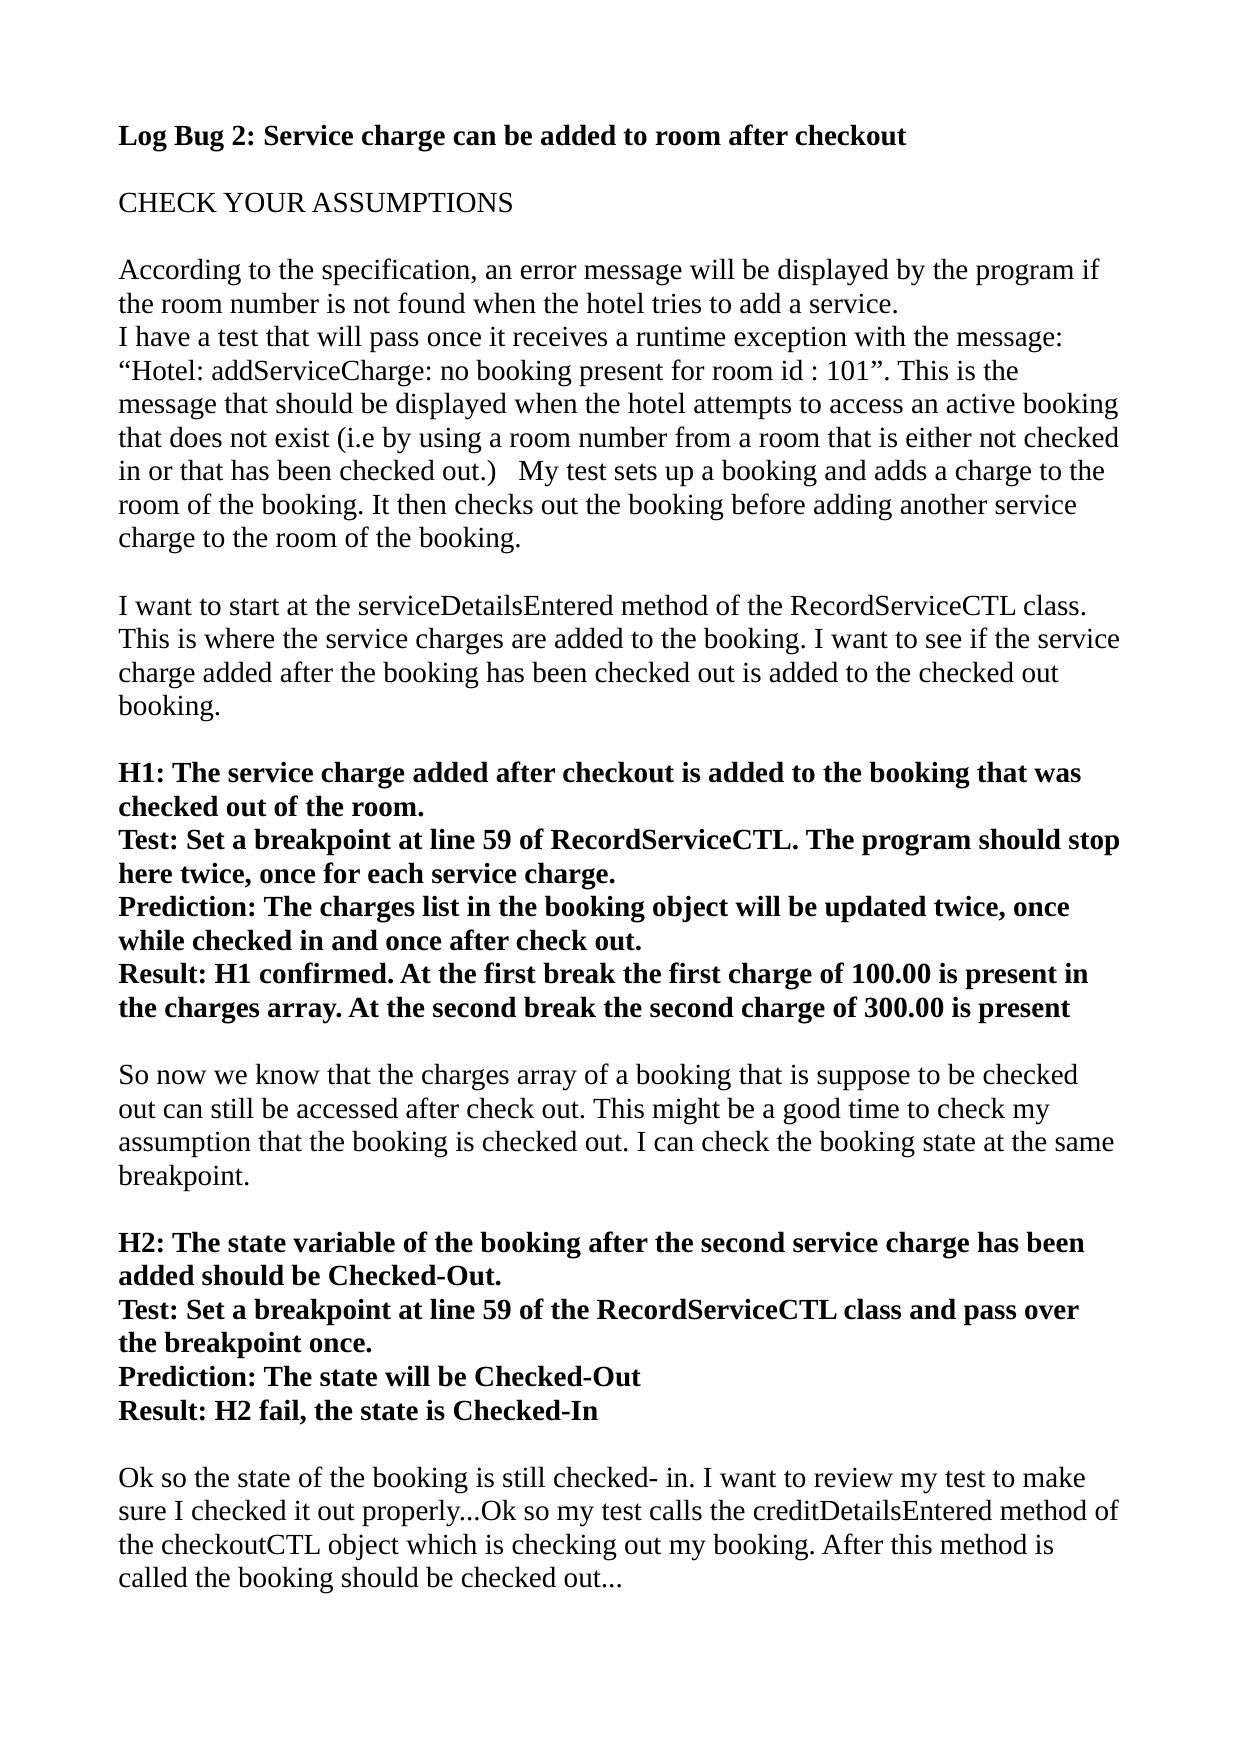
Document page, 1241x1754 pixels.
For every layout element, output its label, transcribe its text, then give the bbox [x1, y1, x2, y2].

text Ok so the state of the booking is still checked- in. I want to review my test to make sure I checked it out properly...Ok so my test calls the creditDetailsEntered method of the checkoutCTL object which is checking out my booking. After this method is called the booking should be checked out... [118, 1460, 1122, 1594]
text Log Bug 2: Service charge can be added to room after checkout [118, 118, 1122, 152]
text So now we know that the charges array of a booking that is suppose to be checked out can still be accessed after check out. This might be a good time to check my assumption that the booking is checked out. I can check the booking state at the same breakpoint. [118, 1057, 1122, 1191]
text Test: Set a breakpoint at line 59 of RecordServiceCTL. The program should stop here twice, once for each service charge. [118, 822, 1122, 889]
text I want to start at the serviceDetailsEntered method of the RecordServiceCTL class. This is where the service charges are added to the booking. I want to see if the service charge added after the booking has been checked out is added to the checked out booking. [118, 588, 1122, 722]
text H2: The state variable of the booking after the second service charge has been added should be Checked-Out. [118, 1225, 1122, 1292]
text Prediction: The charges list in the booking object will be updated twice, once while checked in and once after check out. [118, 889, 1122, 957]
text CHECK YOUR ASSUMPTIONS [118, 185, 1122, 219]
text I have a test that will pass once it receives a runtime exception with the message: “Hotel: addServiceCharge: no booking present for room id : 101”. This is the message that should be displayed when the hotel attempts to access an active booking that does not exist (i.e by using a room number from a room that is either not checked in or that has been checked out.) My test sets up a booking and adds a charge to the room of the booking. It then checks out the booking before adding another service charge to the room of the booking. [118, 319, 1122, 554]
text Result: H2 fail, the state is Checked-In [118, 1393, 1122, 1426]
text Prediction: The state will be Checked-Out [118, 1359, 1122, 1393]
text Test: Set a breakpoint at line 59 of the RecordServiceCTL class and pass over the breakpoint once. [118, 1292, 1122, 1359]
text According to the specification, an error message will be displayed by the program if the room number is not found when the hotel tries to add a service. [118, 252, 1122, 319]
text Result: H1 confirmed. At the first break the first charge of 100.00 is present in the charges array. At the second break the second charge of 300.00 is present [118, 957, 1122, 1024]
text H1: The service charge added after checkout is added to the booking that was checked out of the room. [118, 755, 1122, 822]
